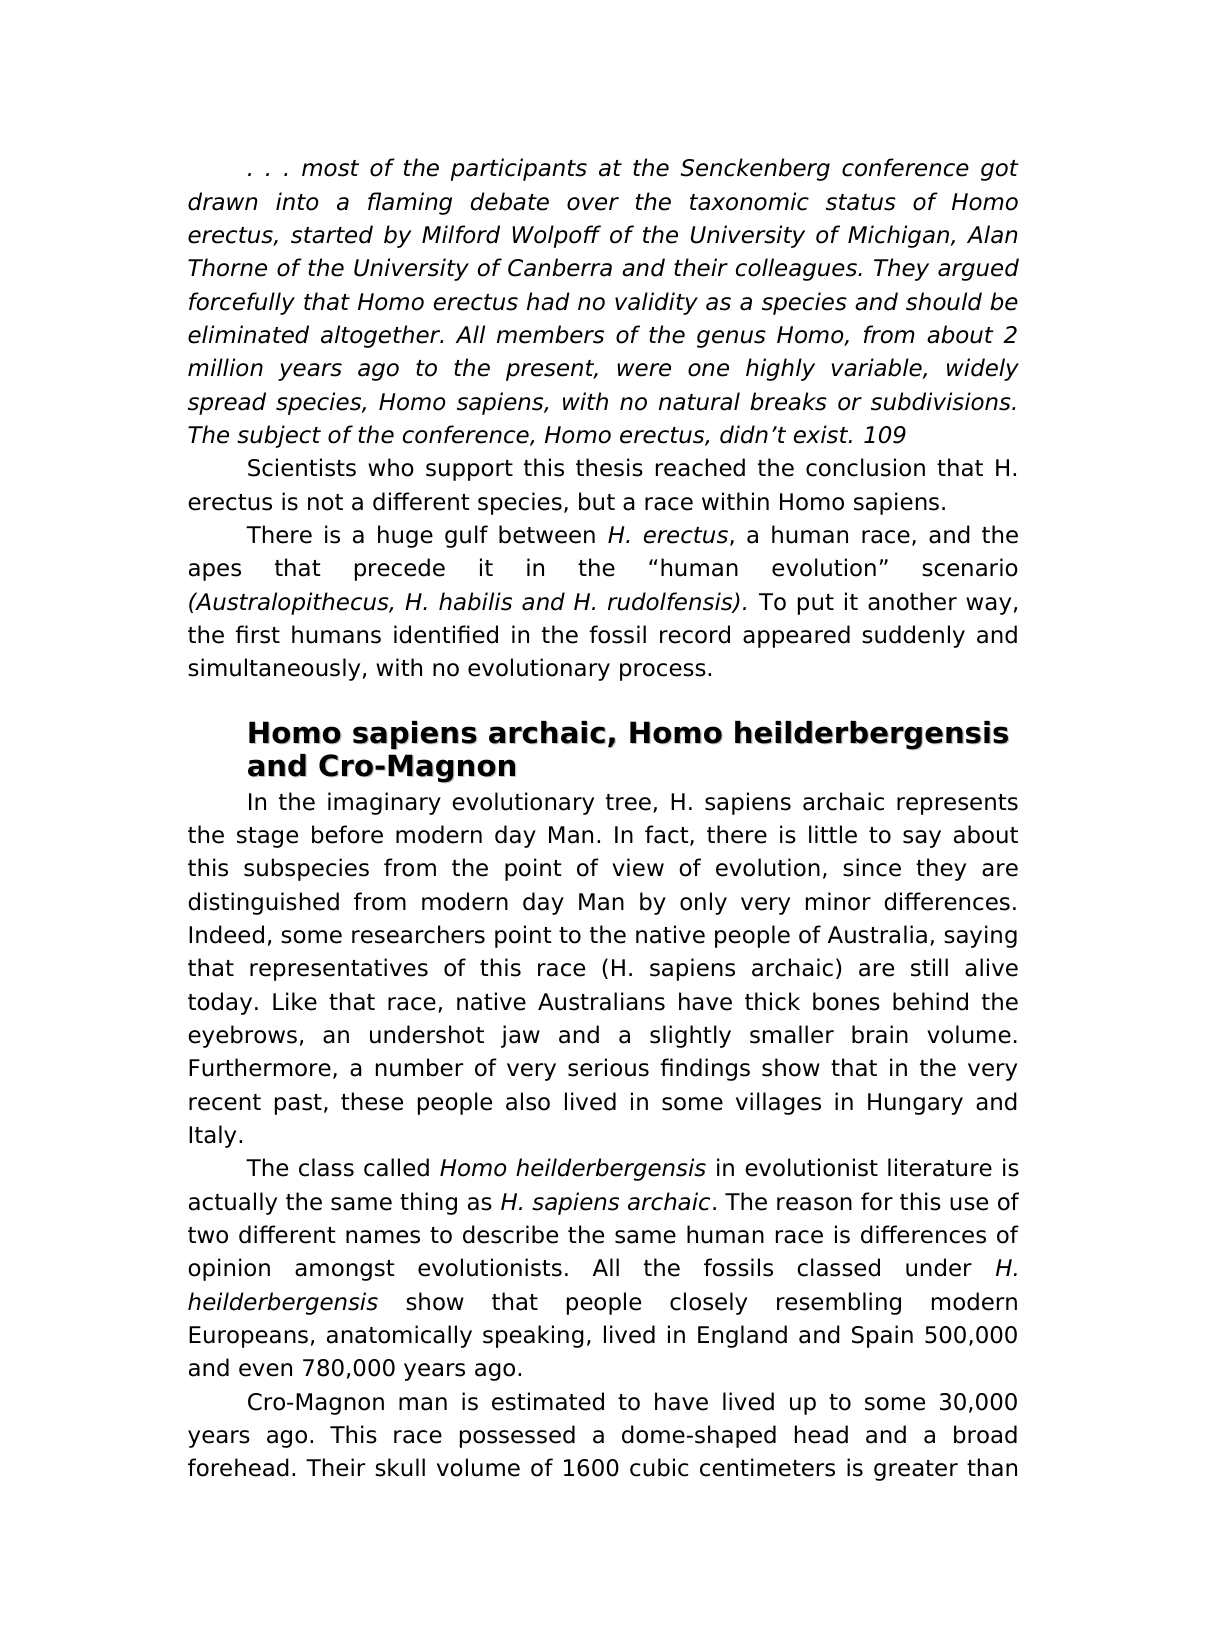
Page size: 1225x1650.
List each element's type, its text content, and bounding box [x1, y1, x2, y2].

text There is a huge gulf between H. erectus, a human race, and the apes that precede it in the “human evolution” scenario (Australopithecus, H. habilis and H. rudolfensis). To put it another way, the first humans identified in the fossil record appeared suddenly and simultaneously, with no evolutionary process. [187, 517, 1020, 683]
text Homo sapiens archaic, Homo heilderbergensis [187, 717, 1020, 750]
text Scientists who support this thesis reached the conclusion that H. erectus is not a different species, but a race within Homo sapiens. [187, 450, 1020, 517]
text In the imaginary evolutionary tree, H. sapiens archaic represents the stage before modern day Man. In fact, there is little to say about this subspecies from the point of view of evolution, since they are distinguished from modern day Man by only very minor differences. Indeed, some researchers point to the native people of Australia, saying that representatives of this race (H. sapiens archaic) are still alive today. Like that race, native Australians have thick bones behind the eyebrows, an undershot jaw and a slightly smaller brain volume. Furthermore, a number of very serious findings show that in the very recent past, these people also lived in some villages in Hungary and Italy. [187, 783, 1020, 1150]
text Cro-Magnon man is estimated to have lived up to some 30,000 years ago. This race possessed a dome-shaped head and a broad forehead. Their skull volume of 1600 cubic centimeters is greater than [187, 1383, 1020, 1483]
text . . . most of the participants at the Senckenberg conference got drawn into a flaming debate over the taxonomic status of Homo erectus, started by Milford Wolpoff of the University of Michigan, Alan Thorne of the University of Canberra and their colleagues. They argued forcefully that Homo erectus had no validity as a species and should be eliminated altogether. All members of the genus Homo, from about 2 million years ago to the present, were one highly variable, widely spread species, Homo sapiens, with no natural breaks or subdivisions. The subject of the conference, Homo erectus, didn’t exist. 109 [187, 150, 1020, 450]
text and Cro-Magnon [187, 750, 1020, 783]
text The class called Homo heilderbergensis in evolutionist literature is actually the same thing as H. sapiens archaic. The reason for this use of two different names to describe the same human race is differences of opinion amongst evolutionists. All the fossils classed under H. heilderbergensis show that people closely resembling modern Europeans, anatomically speaking, lived in England and Spain 500,000 and even 780,000 years ago. [187, 1150, 1020, 1383]
